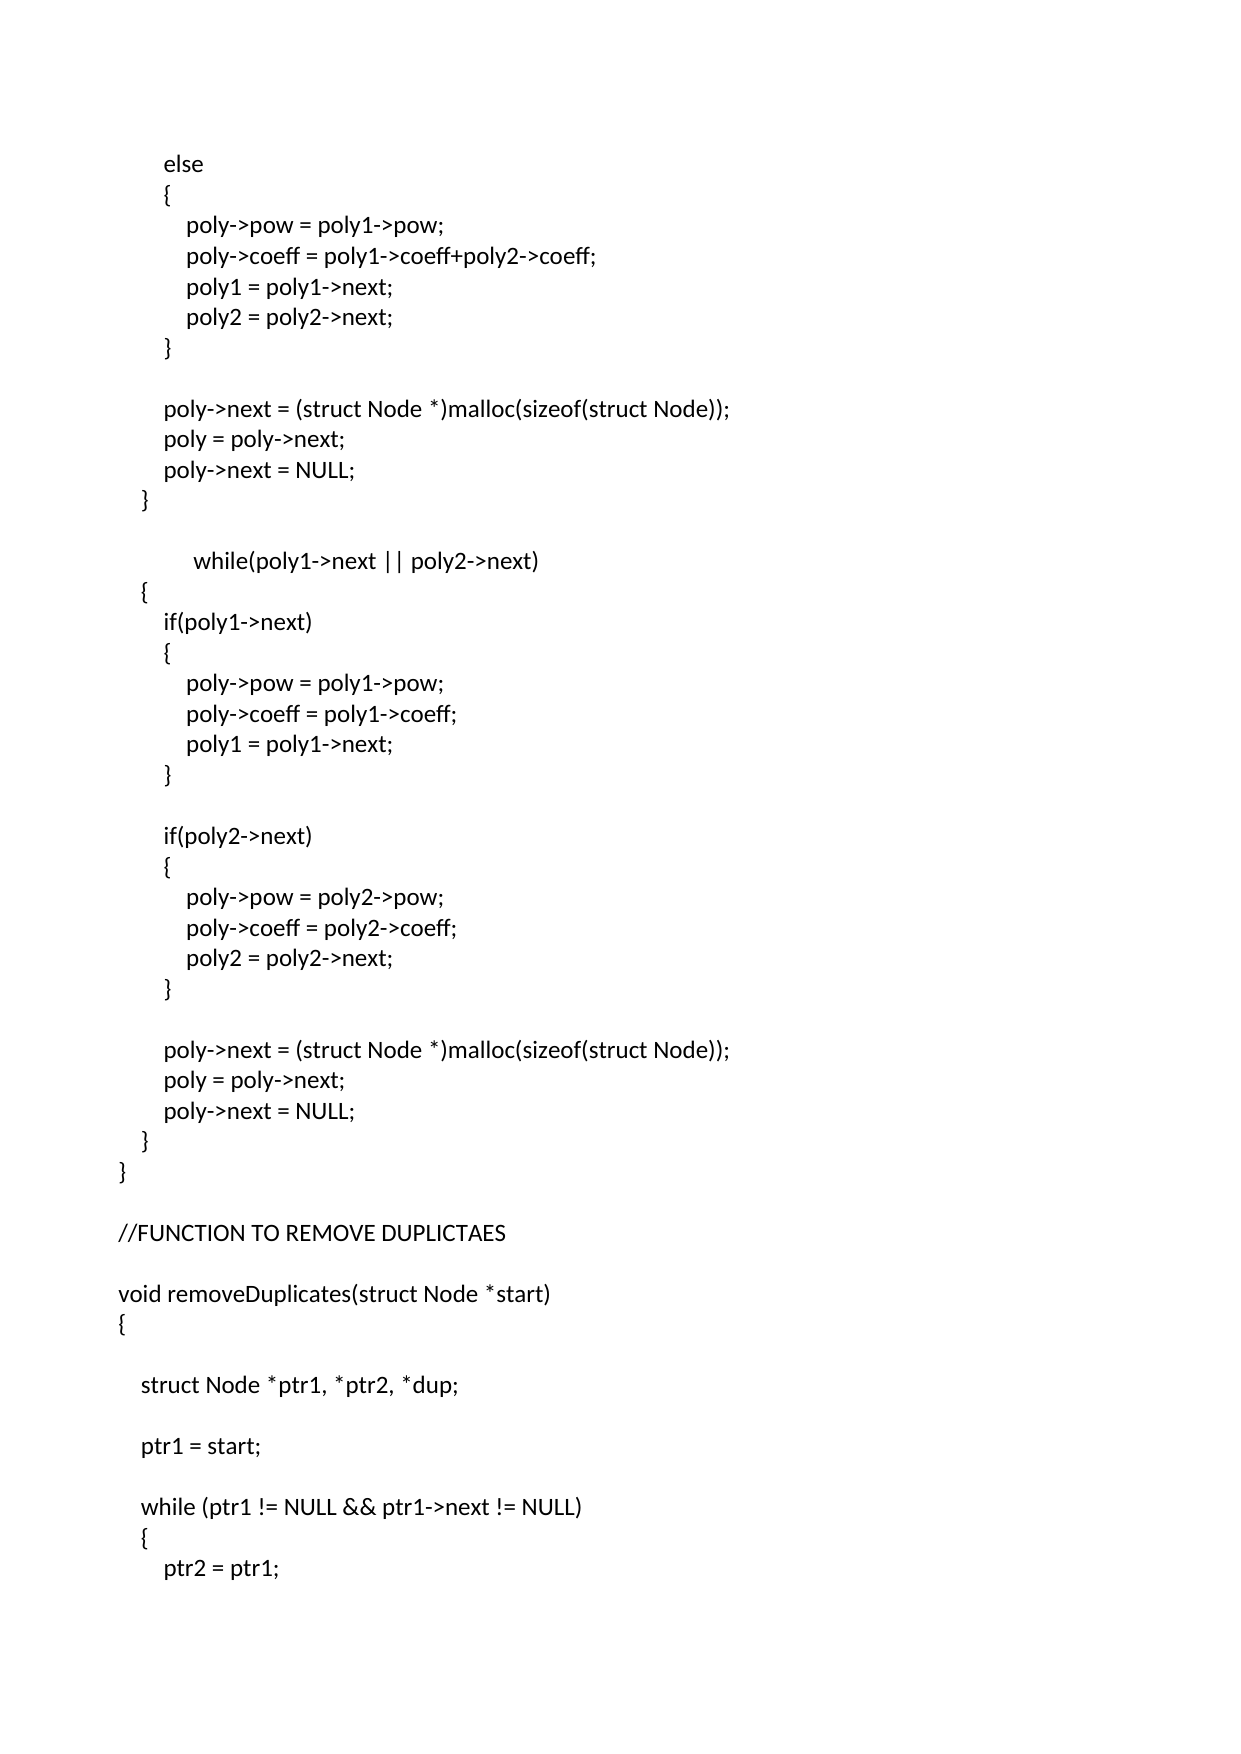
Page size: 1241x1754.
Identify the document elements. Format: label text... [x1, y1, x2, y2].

text ptr2 = ptr1; [118, 1553, 1122, 1583]
text if(poly1->next) [118, 606, 1122, 637]
text { [118, 851, 1122, 881]
text poly = poly->next; [118, 1064, 1122, 1095]
text poly->next = NULL; [118, 454, 1122, 484]
text poly = poly->next; [118, 423, 1122, 454]
text } [118, 973, 1122, 1003]
text while (ptr1 != NULL && ptr1->next != NULL) [118, 1492, 1122, 1522]
text { [118, 1522, 1122, 1553]
text poly1 = poly1->next; [118, 271, 1122, 301]
text //FUNCTION TO REMOVE DUPLICTAES [118, 1217, 1122, 1247]
text poly->pow = poly1->pow; [118, 210, 1122, 240]
text poly2 = poly2->next; [118, 301, 1122, 332]
text } [118, 484, 1122, 515]
text poly2 = poly2->next; [118, 942, 1122, 973]
text { [118, 576, 1122, 606]
text poly1 = poly1->next; [118, 728, 1122, 759]
text if(poly2->next) [118, 820, 1122, 851]
text } [118, 1125, 1122, 1156]
text struct Node *ptr1, *ptr2, *dup; [118, 1369, 1122, 1400]
text void removeDuplicates(struct Node *start) [118, 1278, 1122, 1308]
text ptr1 = start; [118, 1431, 1122, 1461]
text { [118, 179, 1122, 210]
text poly->coeff = poly1->coeff+poly2->coeff; [118, 240, 1122, 271]
text poly->pow = poly1->pow; [118, 667, 1122, 698]
text poly->coeff = poly2->coeff; [118, 912, 1122, 942]
text } [118, 1156, 1122, 1186]
text } [118, 332, 1122, 362]
text { [118, 637, 1122, 667]
text { [118, 1308, 1122, 1339]
text else [118, 149, 1122, 179]
text poly->next = NULL; [118, 1095, 1122, 1125]
text } [118, 759, 1122, 789]
text poly->coeff = poly1->coeff; [118, 698, 1122, 728]
text while(poly1->next || poly2->next) [118, 545, 1122, 576]
text poly->next = (struct Node *)malloc(sizeof(struct Node)); [118, 1034, 1122, 1064]
text poly->pow = poly2->pow; [118, 881, 1122, 912]
text poly->next = (struct Node *)malloc(sizeof(struct Node)); [118, 393, 1122, 423]
